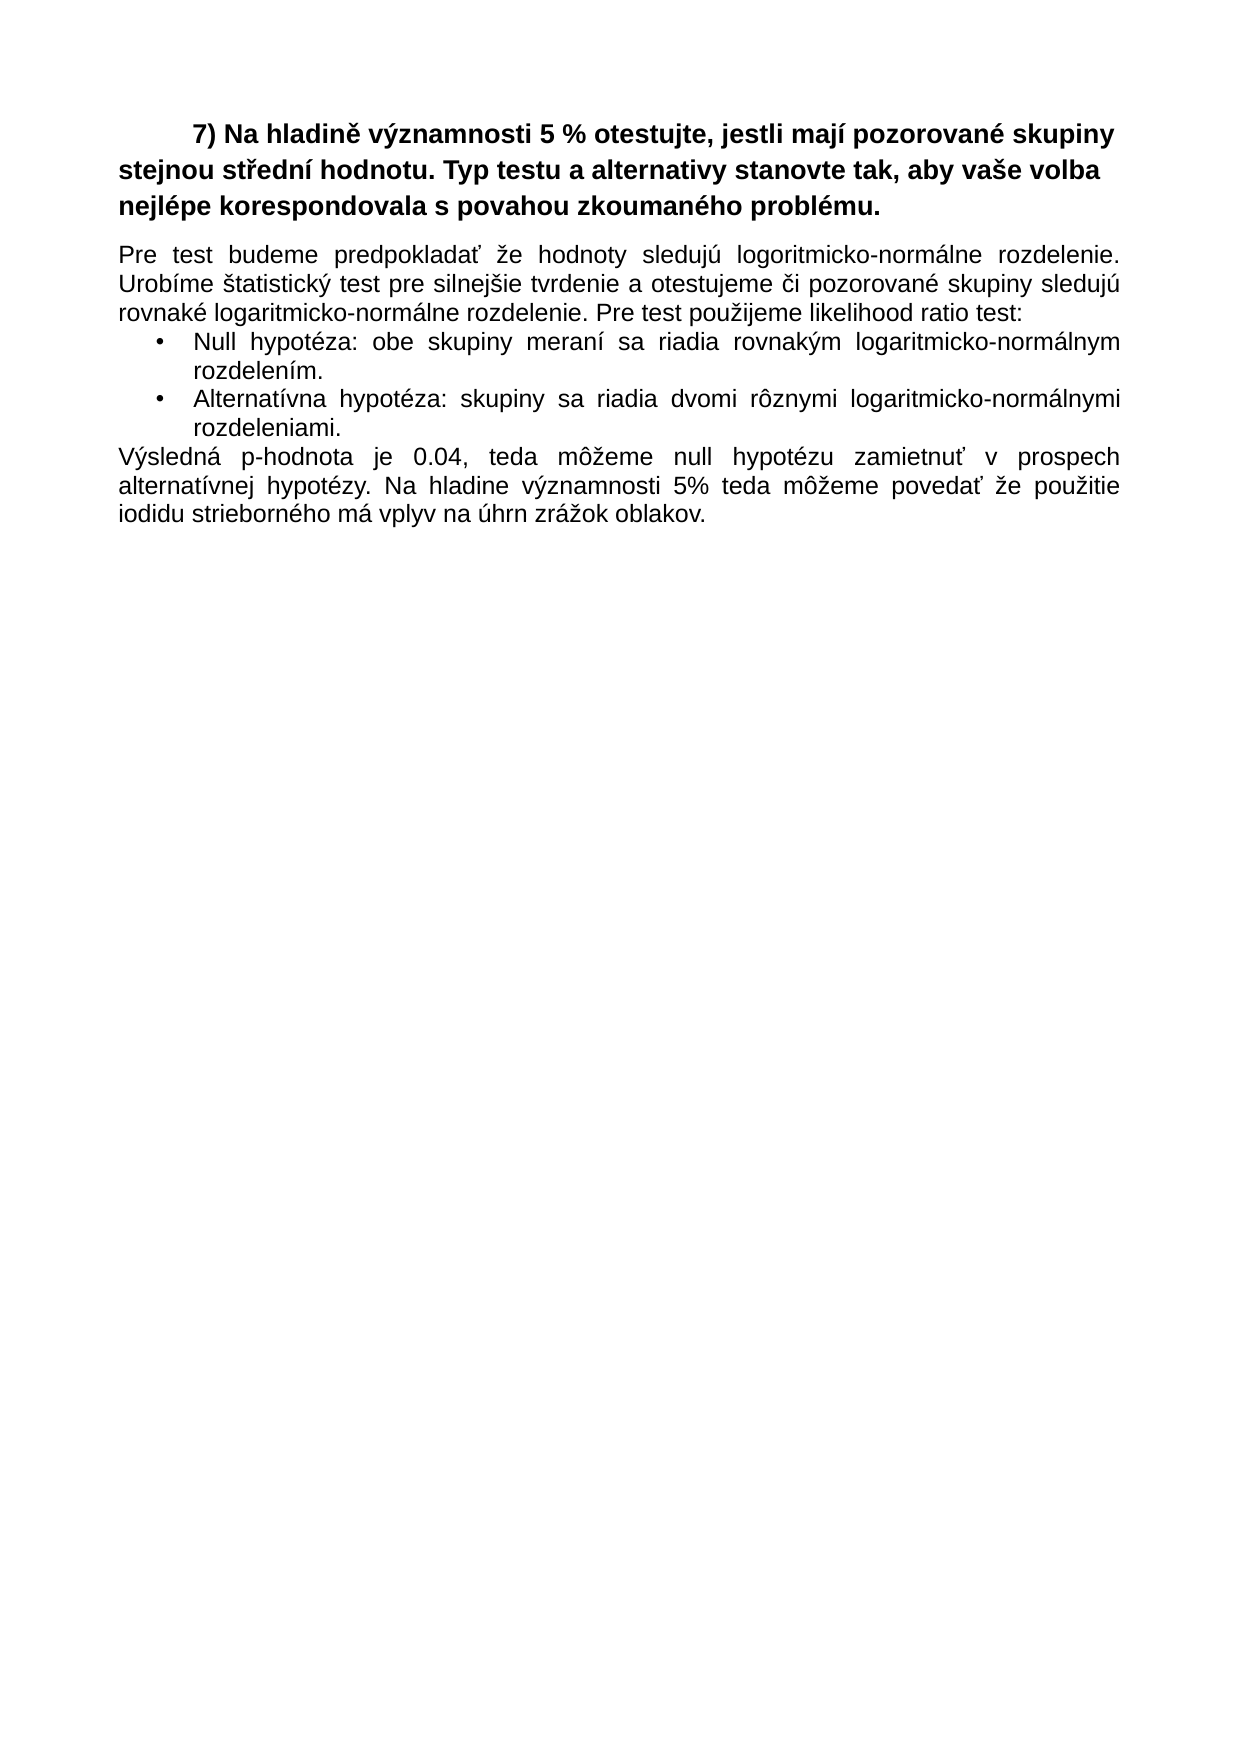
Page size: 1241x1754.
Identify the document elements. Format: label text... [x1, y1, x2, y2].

text Pre test budeme predpokladať že hodnoty sledujú logoritmicko-normálne rozdelenie. Urobíme štatistický test pre silnejšie tvrdenie a otestujeme či pozorované skupiny sledujú rovnaké logaritmicko-normálne rozdelenie. Pre test použijeme likelihood ratio test: [118, 241, 1122, 327]
list Alternatívna hypotéza: skupiny sa riadia dvomi rôznymi logaritmicko-normálnymi rozdeleniami. [156, 384, 1122, 442]
text 7) Na hladině významnosti 5 % otestujte, jestli mají pozorované skupiny stejnou střední hodnotu. Typ testu a alternativy stanovte tak, aby vaše volba nejlépe korespondovala s povahou zkoumaného problému. [118, 118, 1122, 221]
text Výsledná p-hodnota je 0.04, teda môžeme null hypotézu zamietnuť v prospech alternatívnej hypotézy. Na hladine významnosti 5% teda môžeme povedať že použitie iodidu strieborného má vplyv na úhrn zrážok oblakov. [118, 442, 1122, 528]
list Null hypotéza: obe skupiny meraní sa riadia rovnakým logaritmicko-normálnym rozdelením. [156, 327, 1122, 384]
